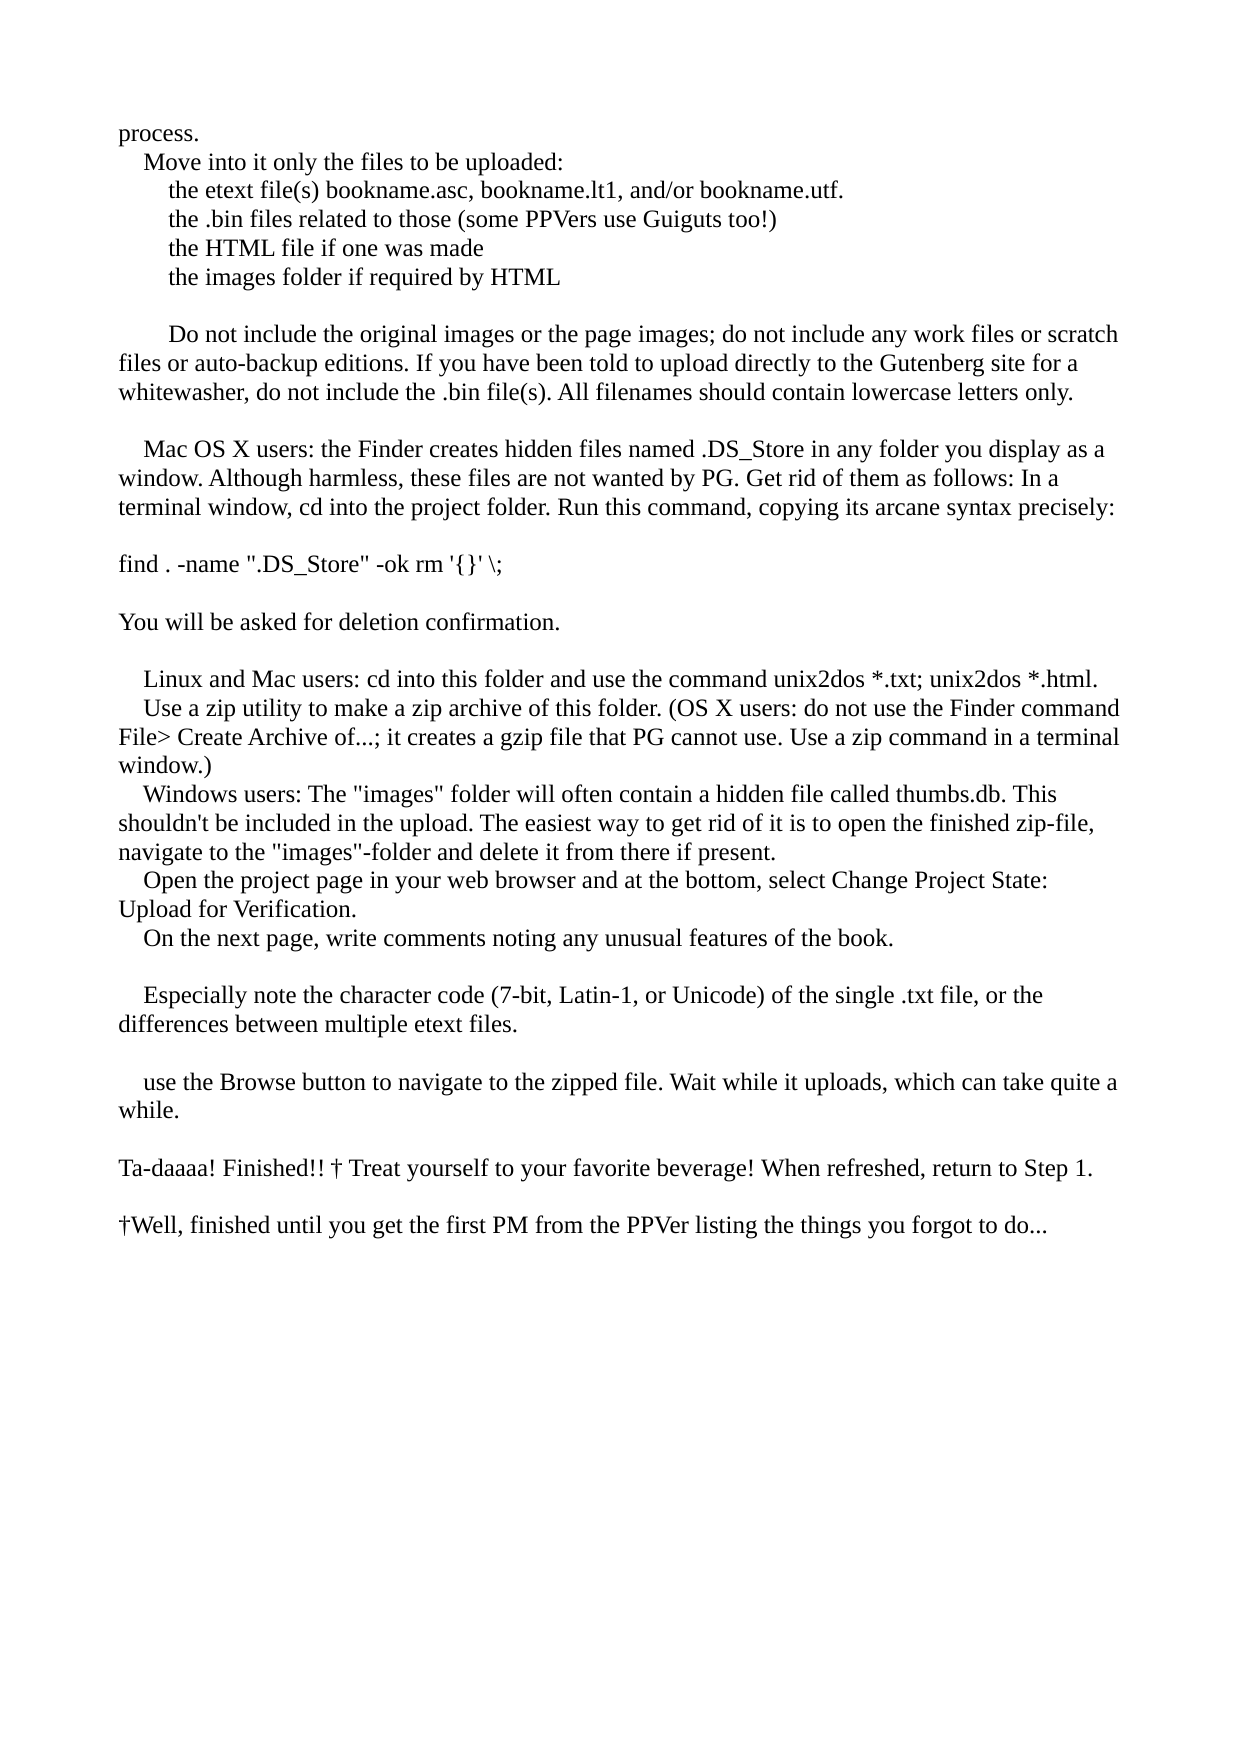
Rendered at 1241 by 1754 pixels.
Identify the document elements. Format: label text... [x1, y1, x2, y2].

text On the next page, write comments noting any unusual features of the book. [118, 923, 1122, 952]
text process. [118, 118, 1122, 147]
text Do not include the original images or the page images; do not include any work files or scratch files or auto-backup editions. If you have been told to upload directly to the Gutenberg site for a whitewasher, do not include the .bin file(s). All filenames should contain lowercase letters only. [118, 319, 1122, 406]
text Mac OS X users: the Finder creates hidden files named .DS_Store in any folder you display as a window. Although harmless, these files are not wanted by PG. Get rid of them as follows: In a terminal window, cd into the project folder. Run this command, copying its arcane syntax precisely: [118, 434, 1122, 521]
text use the Browse button to navigate to the zipped file. Wait while it uploads, which can take quite a while. [118, 1067, 1122, 1124]
text Especially note the character code (7-bit, Latin-1, or Unicode) of the single .txt file, or the differences between multiple etext files. [118, 981, 1122, 1038]
text Open the project page in your web browser and at the bottom, select Change Project State: Upload for Verification. [118, 866, 1122, 923]
text the images folder if required by HTML [118, 262, 1122, 291]
text †Well, finished until you get the first PM from the PPVer listing the things you forgot to do... [118, 1211, 1122, 1239]
text Move into it only the files to be uploaded: [118, 147, 1122, 176]
text Linux and Mac users: cd into this folder and use the command unix2dos *.txt; unix2dos *.html. [118, 664, 1122, 693]
text Ta-daaaa! Finished!! † Treat yourself to your favorite beverage! When refreshed, return to Step 1. [118, 1153, 1122, 1182]
text Use a zip utility to make a zip archive of this folder. (OS X users: do not use the Finder command File> Create Archive of...; it creates a gzip file that PG cannot use. Use a zip command in a terminal window.) [118, 693, 1122, 779]
text the etext file(s) bookname.asc, bookname.lt1, and/or bookname.utf. [118, 176, 1122, 204]
text Windows users: The "images" folder will often contain a hidden file called thumbs.db. This shouldn't be included in the upload. The easiest way to get rid of it is to open the finished zip-file, navigate to the "images"-folder and delete it from there if present. [118, 779, 1122, 866]
text the HTML file if one was made [118, 233, 1122, 262]
text the .bin files related to those (some PPVers use Guiguts too!) [118, 204, 1122, 233]
text You will be asked for deletion confirmation. [118, 607, 1122, 636]
text find . -name ".DS_Store" -ok rm '{}' \; [118, 549, 1122, 578]
